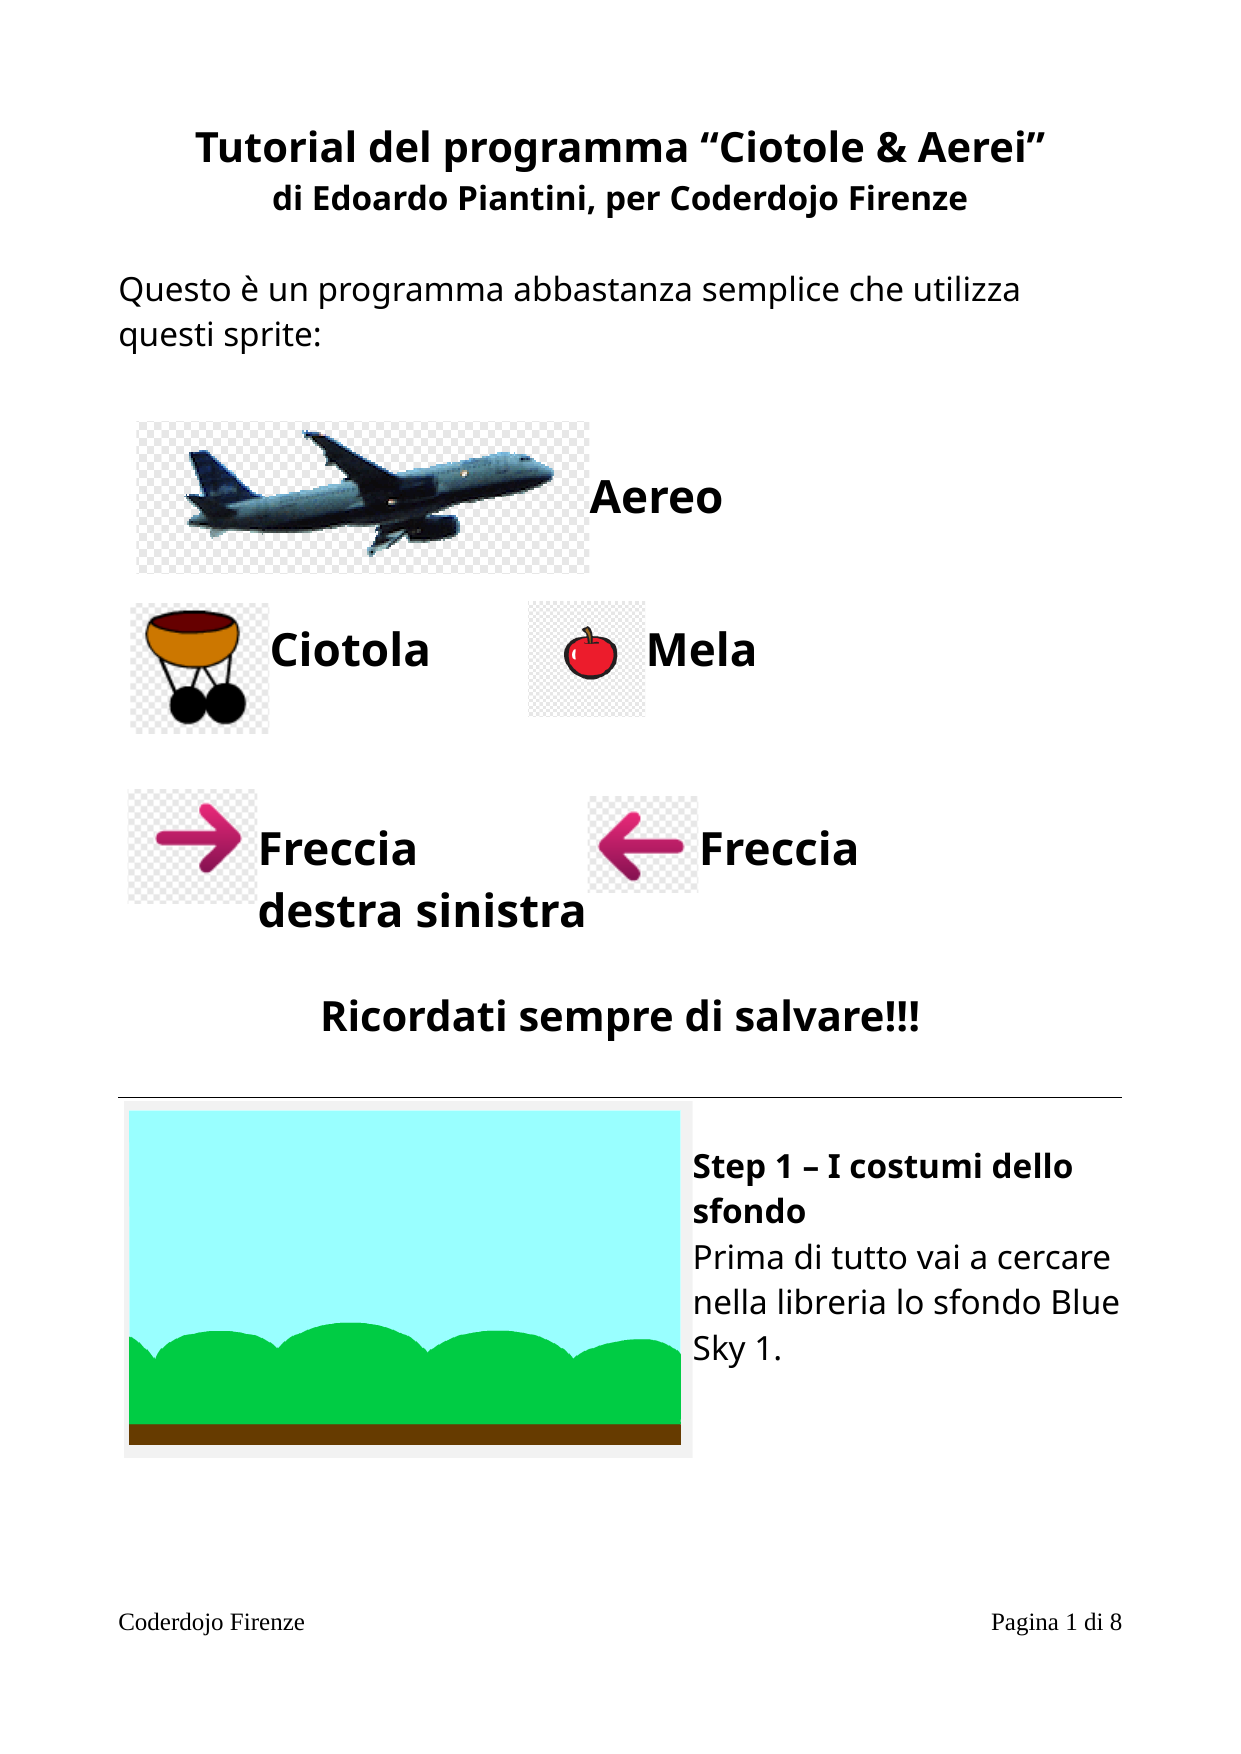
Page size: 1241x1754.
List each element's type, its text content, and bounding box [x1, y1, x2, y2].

picture [130, 603, 270, 734]
picture [528, 601, 646, 717]
picture [136, 421, 590, 574]
text Freccia Freccia destra sinistra [118, 816, 1122, 941]
text [118, 618, 130, 680]
text Prima di tutto vai a cercare nella libreria lo sfondo Blue Sky 1. [693, 1234, 1122, 1370]
text di Edoardo Piantini, per Coderdojo Firenze [118, 175, 1122, 220]
picture [124, 1101, 693, 1458]
picture [127, 789, 258, 904]
text Questo è un programma abbastanza semplice che utilizza questi sprite: [118, 266, 1122, 357]
text Ciotola [270, 618, 528, 680]
text Aereo [590, 464, 1122, 527]
text Step 1 – I costumi dello sfondo [693, 1143, 1122, 1234]
text Tutorial del programma “Ciotole & Aerei” [118, 118, 1122, 175]
text Ricordati sempre di salvare!!! [118, 986, 1122, 1043]
picture [587, 796, 699, 893]
text [118, 464, 136, 527]
text Mela [646, 618, 1122, 680]
